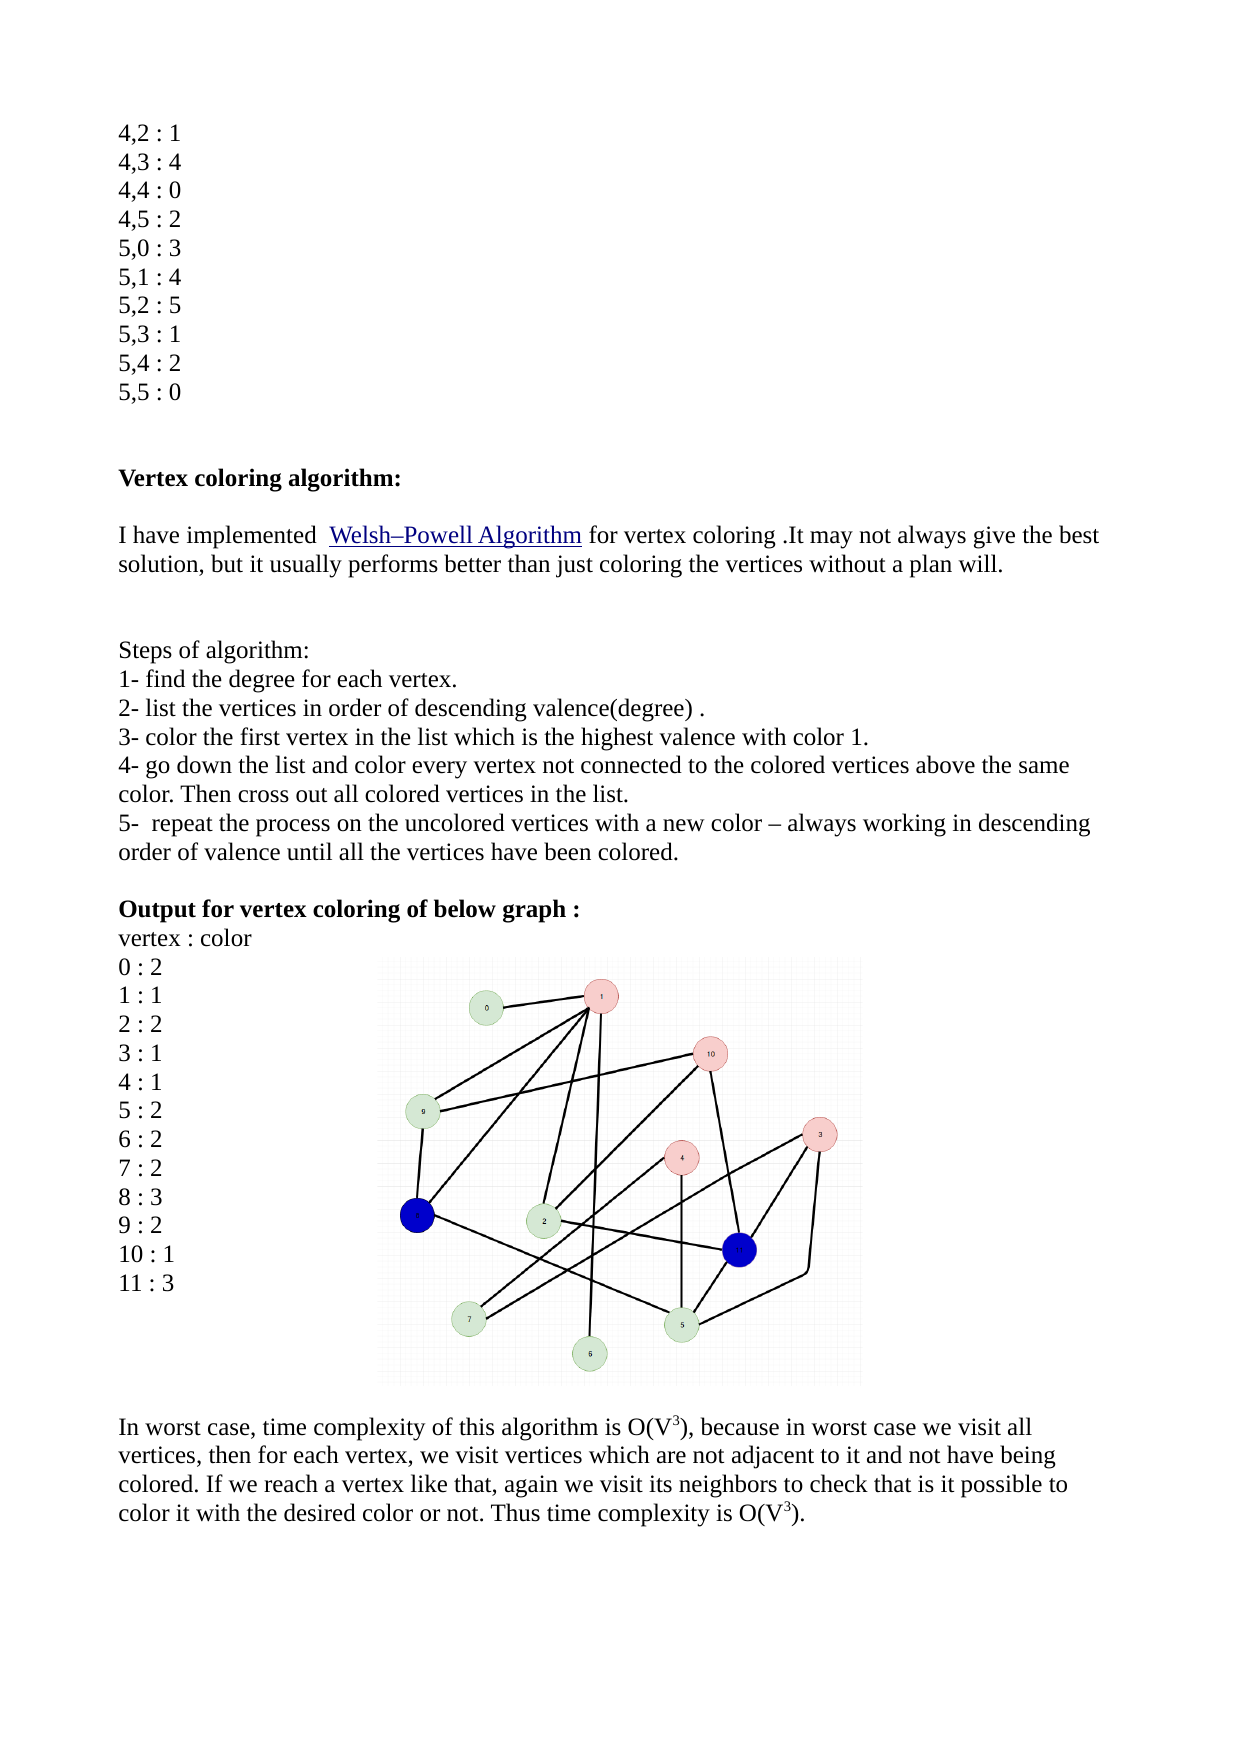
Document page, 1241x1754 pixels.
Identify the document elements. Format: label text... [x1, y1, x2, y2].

text 6 : 2 [118, 1124, 377, 1153]
text 3- color the first vertex in the list which is the highest valence with color 1. [118, 722, 1122, 751]
text 4,5 : 2 [118, 204, 1122, 233]
text In worst case, time complexity of this algorithm is O(V3), because in worst case we visit all vertices, then for each vertex, we visit vertices which are not adjacent to it and not have being colored. If we reach a vertex like that, again we visit its neighbors to check that is it possible to color it with the desired color or not. Thus time complexity is O(V3). [118, 1412, 1122, 1527]
text [863, 1239, 1122, 1268]
text [863, 1268, 1122, 1297]
text 3 : 1 [118, 1038, 377, 1067]
text 5,0 : 3 [118, 233, 1122, 262]
text Steps of algorithm: [118, 636, 1122, 664]
text [863, 1038, 1122, 1067]
text 5 : 2 [118, 1096, 377, 1124]
text 4,2 : 1 [118, 118, 1122, 147]
text [863, 1067, 1122, 1096]
text [863, 1096, 1122, 1124]
text 11 : 3 [118, 1268, 377, 1297]
text 4,4 : 0 [118, 176, 1122, 204]
text Vertex coloring algorithm: [118, 463, 1122, 492]
text I have implemented Welsh–Powell Algorithm for vertex coloring .It may not always give the best solution, but it usually performs better than just coloring the vertices without a plan will. [118, 521, 1122, 578]
text 1- find the degree for each vertex. [118, 664, 1122, 693]
text [863, 1124, 1122, 1153]
text [863, 1153, 1122, 1182]
text [863, 1211, 1122, 1239]
text Output for vertex coloring of below graph : [118, 894, 1122, 923]
text 4 : 1 [118, 1067, 377, 1096]
text 5,3 : 1 [118, 319, 1122, 348]
text 0 : 2 [118, 952, 1122, 981]
text 5,1 : 4 [118, 262, 1122, 291]
text 7 : 2 [118, 1153, 377, 1182]
text 5,5 : 0 [118, 377, 1122, 406]
text 4,3 : 4 [118, 147, 1122, 176]
text 2- list the vertices in order of descending valence(degree) . [118, 693, 1122, 722]
text 8 : 3 [118, 1182, 377, 1211]
text 4- go down the list and color every vertex not connected to the colored vertices above the same color. Then cross out all colored vertices in the list. [118, 751, 1122, 808]
text vertex : color [118, 923, 1122, 952]
text 5,4 : 2 [118, 348, 1122, 377]
text [863, 1182, 1122, 1211]
text 10 : 1 [118, 1239, 377, 1268]
text [863, 1009, 1122, 1038]
text 5,2 : 5 [118, 291, 1122, 319]
text 2 : 2 [118, 1009, 377, 1038]
text 5- repeat the process on the uncolored vertices with a new color – always working in descending order of valence until all the vertices have been colored. [118, 808, 1122, 866]
text [863, 981, 1122, 1009]
text 9 : 2 [118, 1211, 377, 1239]
text 1 : 1 [118, 981, 377, 1009]
picture [377, 957, 863, 1386]
